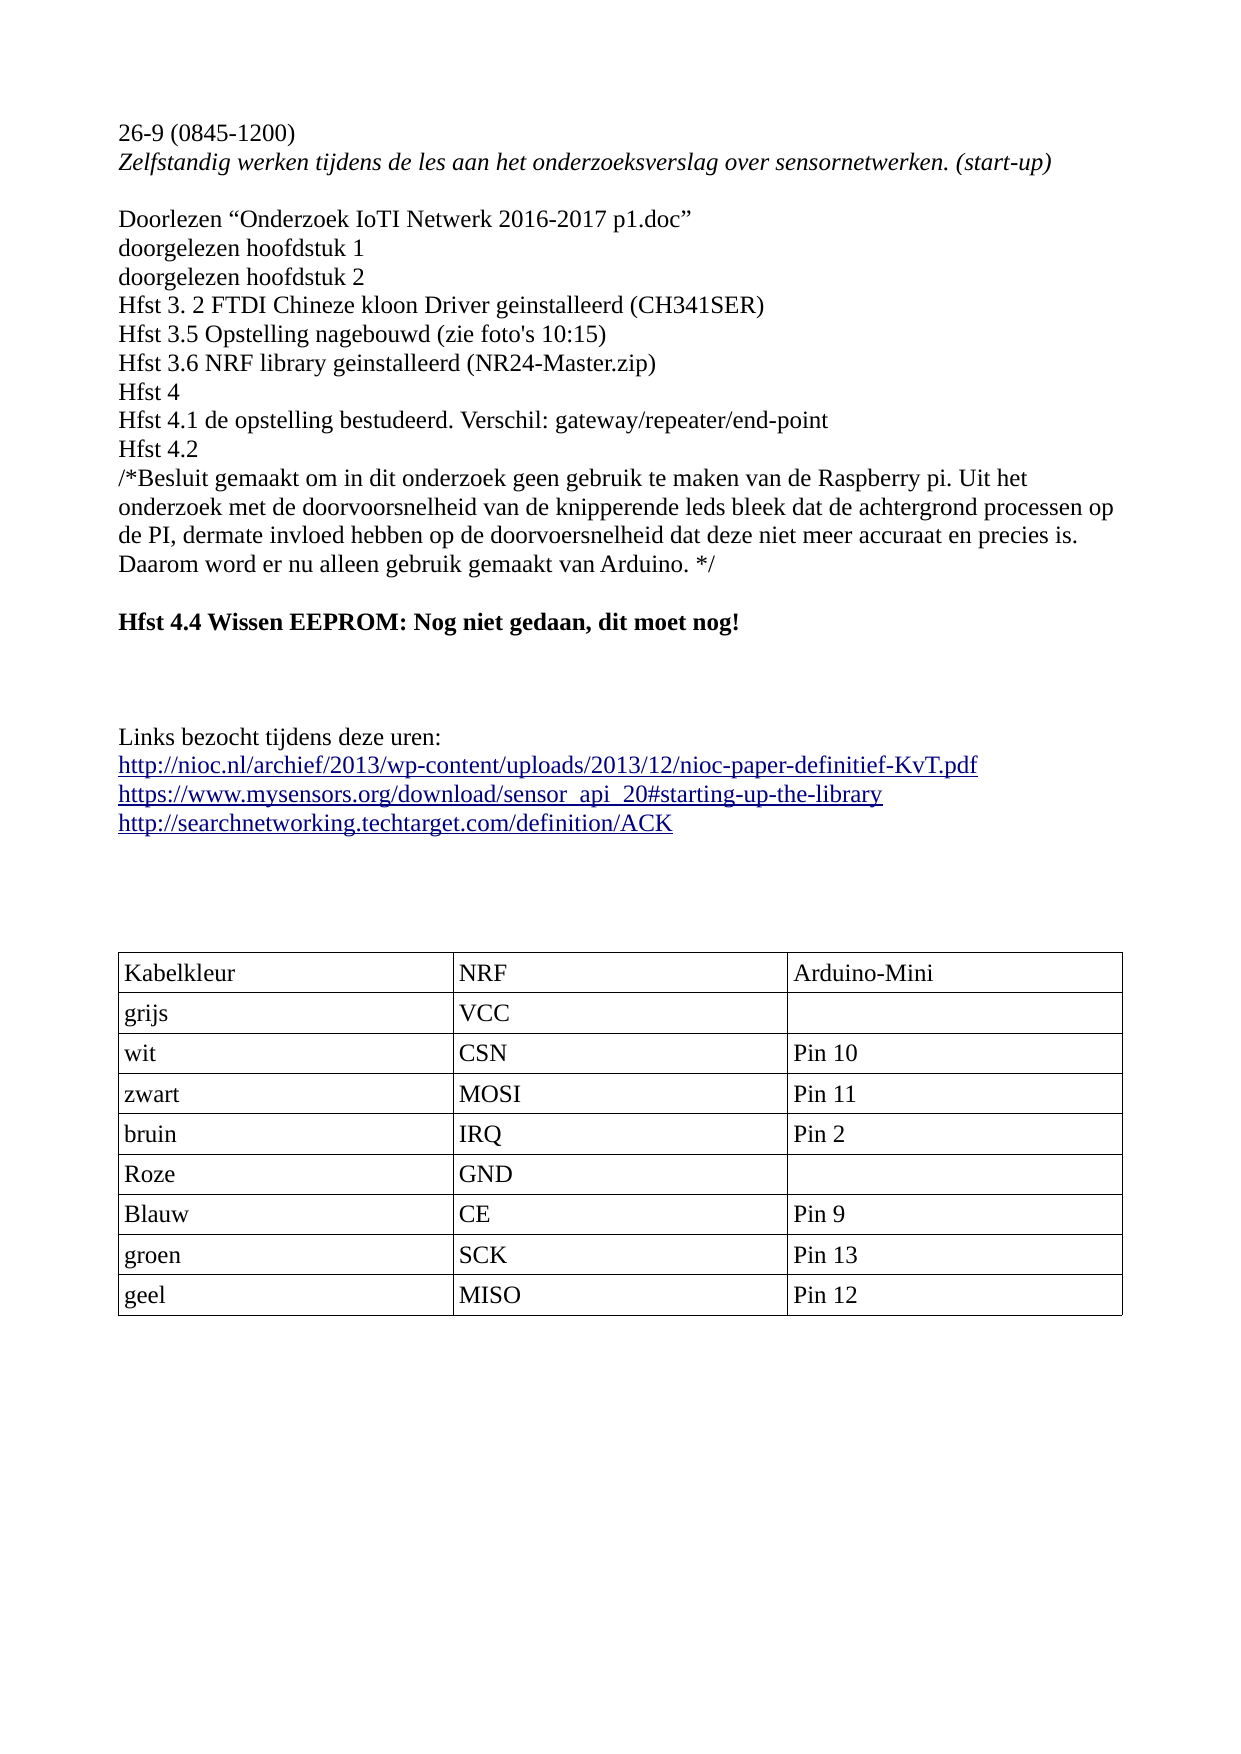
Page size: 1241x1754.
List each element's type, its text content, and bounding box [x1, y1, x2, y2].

table_cell grijs [119, 993, 453, 1032]
table_cell geel [119, 1275, 453, 1315]
table_cell Pin 2 [788, 1114, 1122, 1153]
text Hfst 3.6 NRF library geinstalleerd (NR24-Master.zip) [118, 348, 1122, 377]
table_header NRF [454, 953, 787, 992]
table_cell Pin 13 [788, 1235, 1122, 1274]
text Hfst 4.2 [118, 434, 1122, 463]
text 26-9 (0845-1200) [118, 118, 1122, 147]
text Links bezocht tijdens deze uren: [118, 722, 1122, 751]
text Hfst 3.5 Opstelling nagebouwd (zie foto's 10:15) [118, 319, 1122, 348]
text https://www.mysensors.org/download/sensor_api_20#starting-up-the-library [118, 779, 1122, 808]
text http://searchnetworking.techtarget.com/definition/ACK [118, 808, 1122, 837]
table_cell bruin [119, 1114, 453, 1153]
table_cell Blauw [119, 1195, 453, 1234]
table_header Arduino-Mini [788, 953, 1122, 992]
table_cell [788, 993, 1122, 1032]
text Hfst 4 [118, 377, 1122, 406]
table_cell MISO [454, 1275, 787, 1315]
table_cell CSN [454, 1034, 787, 1073]
table_cell SCK [454, 1235, 787, 1274]
table_cell IRQ [454, 1114, 787, 1153]
table_header Kabelkleur [119, 953, 453, 992]
text doorgelezen hoofdstuk 2 [118, 262, 1122, 291]
table_cell Pin 10 [788, 1034, 1122, 1073]
text Zelfstandig werken tijdens de les aan het onderzoeksverslag over sensornetwerken. (start-up) [118, 147, 1122, 176]
table_cell CE [454, 1195, 787, 1234]
table_cell Pin 11 [788, 1074, 1122, 1113]
table_cell Pin 9 [788, 1195, 1122, 1234]
text doorgelezen hoofdstuk 1 [118, 233, 1122, 262]
text http://nioc.nl/archief/2013/wp-content/uploads/2013/12/nioc-paper-definitief-KvT.pdf [118, 751, 1122, 779]
text /*Besluit gemaakt om in dit onderzoek geen gebruik te maken van de Raspberry pi. Uit het onderzoek met de doorvoorsnelheid van de knipperende leds bleek dat de achtergrond processen op de PI, dermate invloed hebben op de doorvoersnelheid dat deze niet meer accuraat en precies is. Daarom word er nu alleen gebruik gemaakt van Arduino. */ [118, 463, 1122, 578]
text Hfst 4.4 Wissen EEPROM: Nog niet gedaan, dit moet nog! [118, 607, 1122, 636]
text Doorlezen “Onderzoek IoTI Netwerk 2016-2017 p1.doc” [118, 204, 1122, 233]
table_cell [788, 1155, 1122, 1194]
text Hfst 4.1 de opstelling bestudeerd. Verschil: gateway/repeater/end-point [118, 406, 1122, 434]
table_cell zwart [119, 1074, 453, 1113]
table_cell Pin 12 [788, 1275, 1122, 1315]
table_cell GND [454, 1155, 787, 1194]
table_cell VCC [454, 993, 787, 1032]
table_cell wit [119, 1034, 453, 1073]
table_cell Roze [119, 1155, 453, 1194]
table_cell groen [119, 1235, 453, 1274]
text Hfst 3. 2 FTDI Chineze kloon Driver geinstalleerd (CH341SER) [118, 291, 1122, 319]
table_cell MOSI [454, 1074, 787, 1113]
